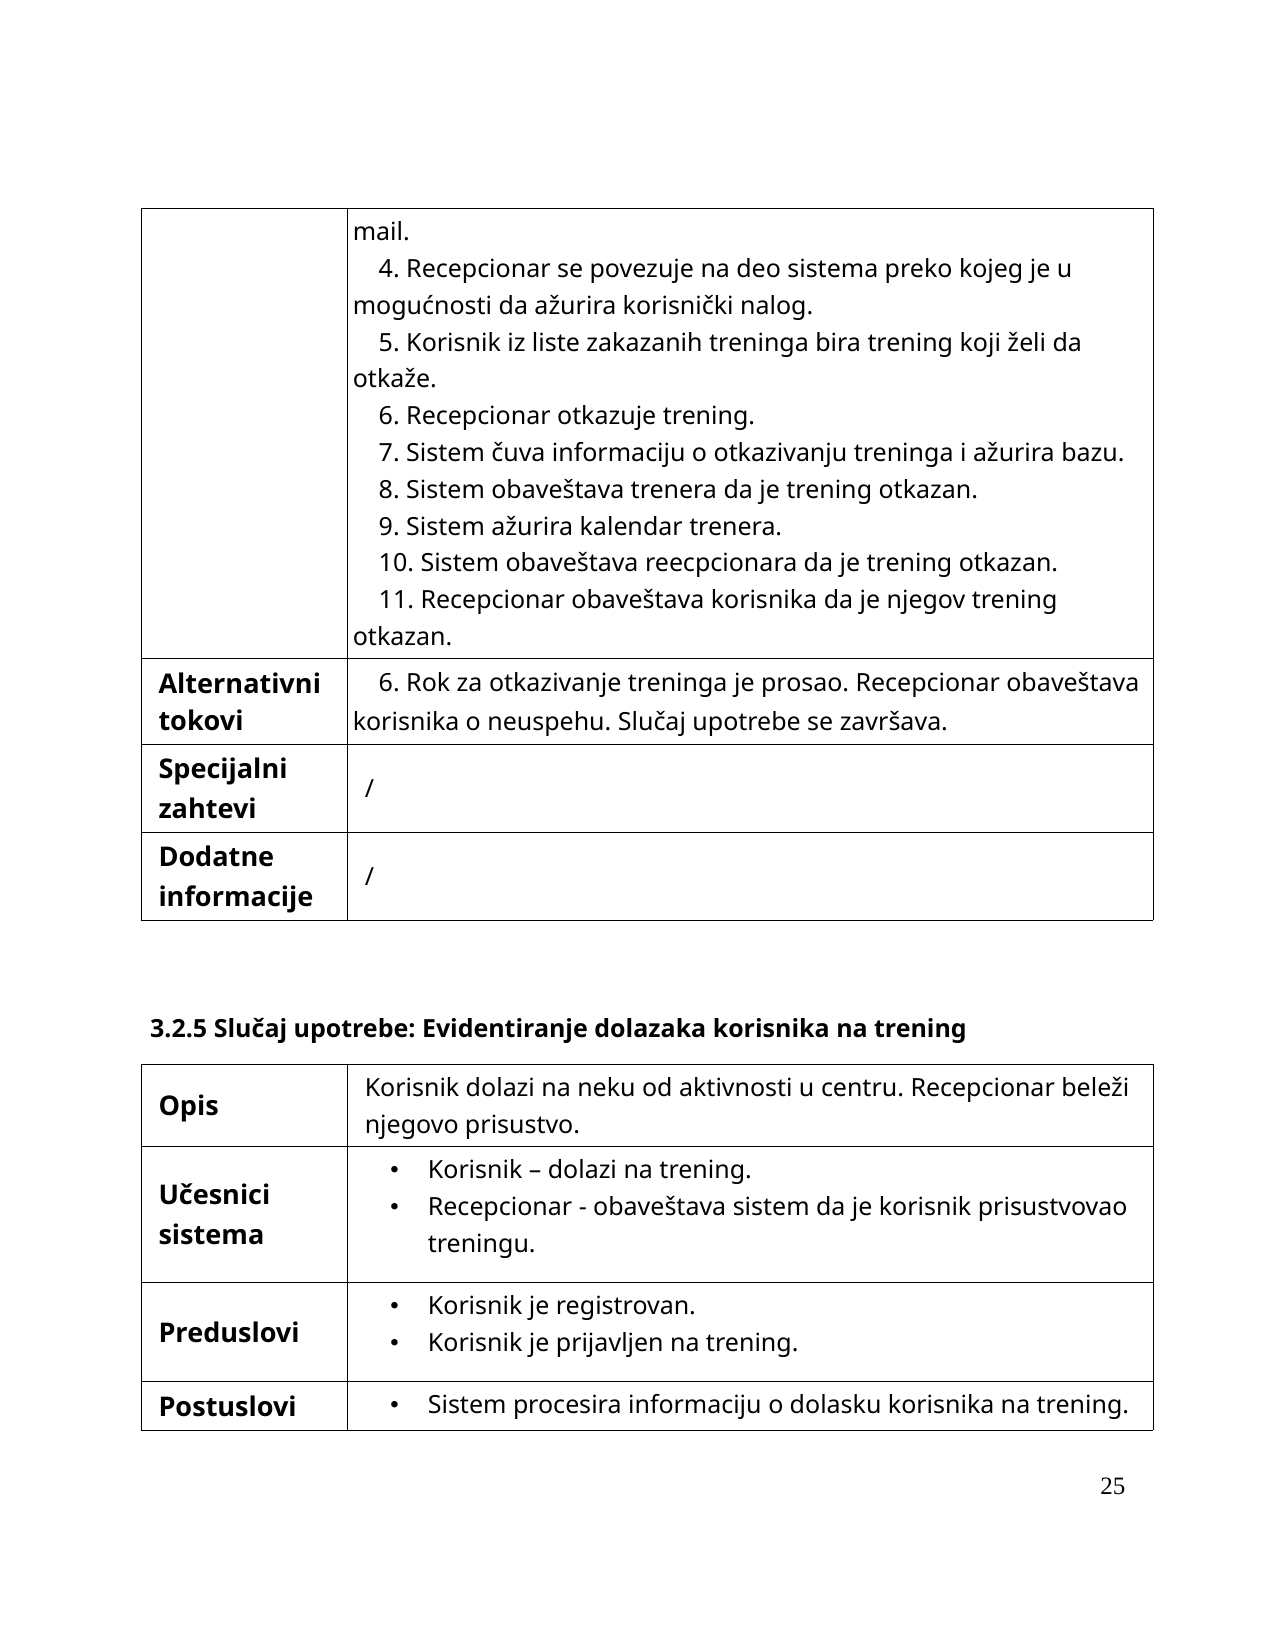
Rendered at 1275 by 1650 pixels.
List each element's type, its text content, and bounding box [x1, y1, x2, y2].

table_cell Učesnici sistema [142, 1147, 347, 1282]
table_cell Korisnik je registrovan. Korisnik je prijavljen na trening. [348, 1283, 1153, 1381]
table_cell 6. Rok za otkazivanje treninga je prosao. Recepcionar obaveštava korisnika o neuspehu. Slučaj upotrebe se završava. [348, 659, 1153, 744]
table_cell Alternativni tokovi [142, 659, 347, 744]
table_cell mail. 4. Recepcionar se povezuje na deo sistema preko kojeg je u mogućnosti da ažurira korisnički nalog. 5. Korisnik iz liste zakazanih treninga bira trening koji želi da otkaže. 6. Recepcionar otkazuje trening. 7. Sistem čuva informaciju o otkazivanju treninga i ažurira bazu. 8. Sistem obaveštava trenera da je trening otkazan. 9. Sistem ažurira kalendar trenera. 10. Sistem obaveštava reecpcionara da je trening otkazan. 11. Recepcionar obaveštava korisnika da je njegov trening otkazan. [348, 209, 1153, 658]
table_header Korisnik dolazi na neku od aktivnosti u centru. Recepcionar beleži njegovo prisustvo. [348, 1065, 1153, 1146]
table_cell Korisnik – dolazi na trening. Recepcionar - obaveštava sistem da je korisnik prisustvovao treningu. [348, 1147, 1153, 1282]
table_cell Dodatne informacije [142, 833, 347, 920]
table_cell Specijalni zahtevi [142, 745, 347, 832]
table_cell / [348, 833, 1153, 920]
table_cell Postuslovi [142, 1382, 347, 1429]
table_header Opis [142, 1065, 347, 1146]
text 3.2.5 Slučaj upotrebe: Evidentiranje dolazaka korisnika na trening [150, 1010, 1125, 1044]
table_cell Preduslovi [142, 1283, 347, 1381]
table_cell / [348, 745, 1153, 832]
table_cell [142, 209, 347, 658]
table_cell Sistem procesira informaciju o dolasku korisnika na trening. Ažurira se broj učesnika treninga. [348, 1382, 1153, 1429]
